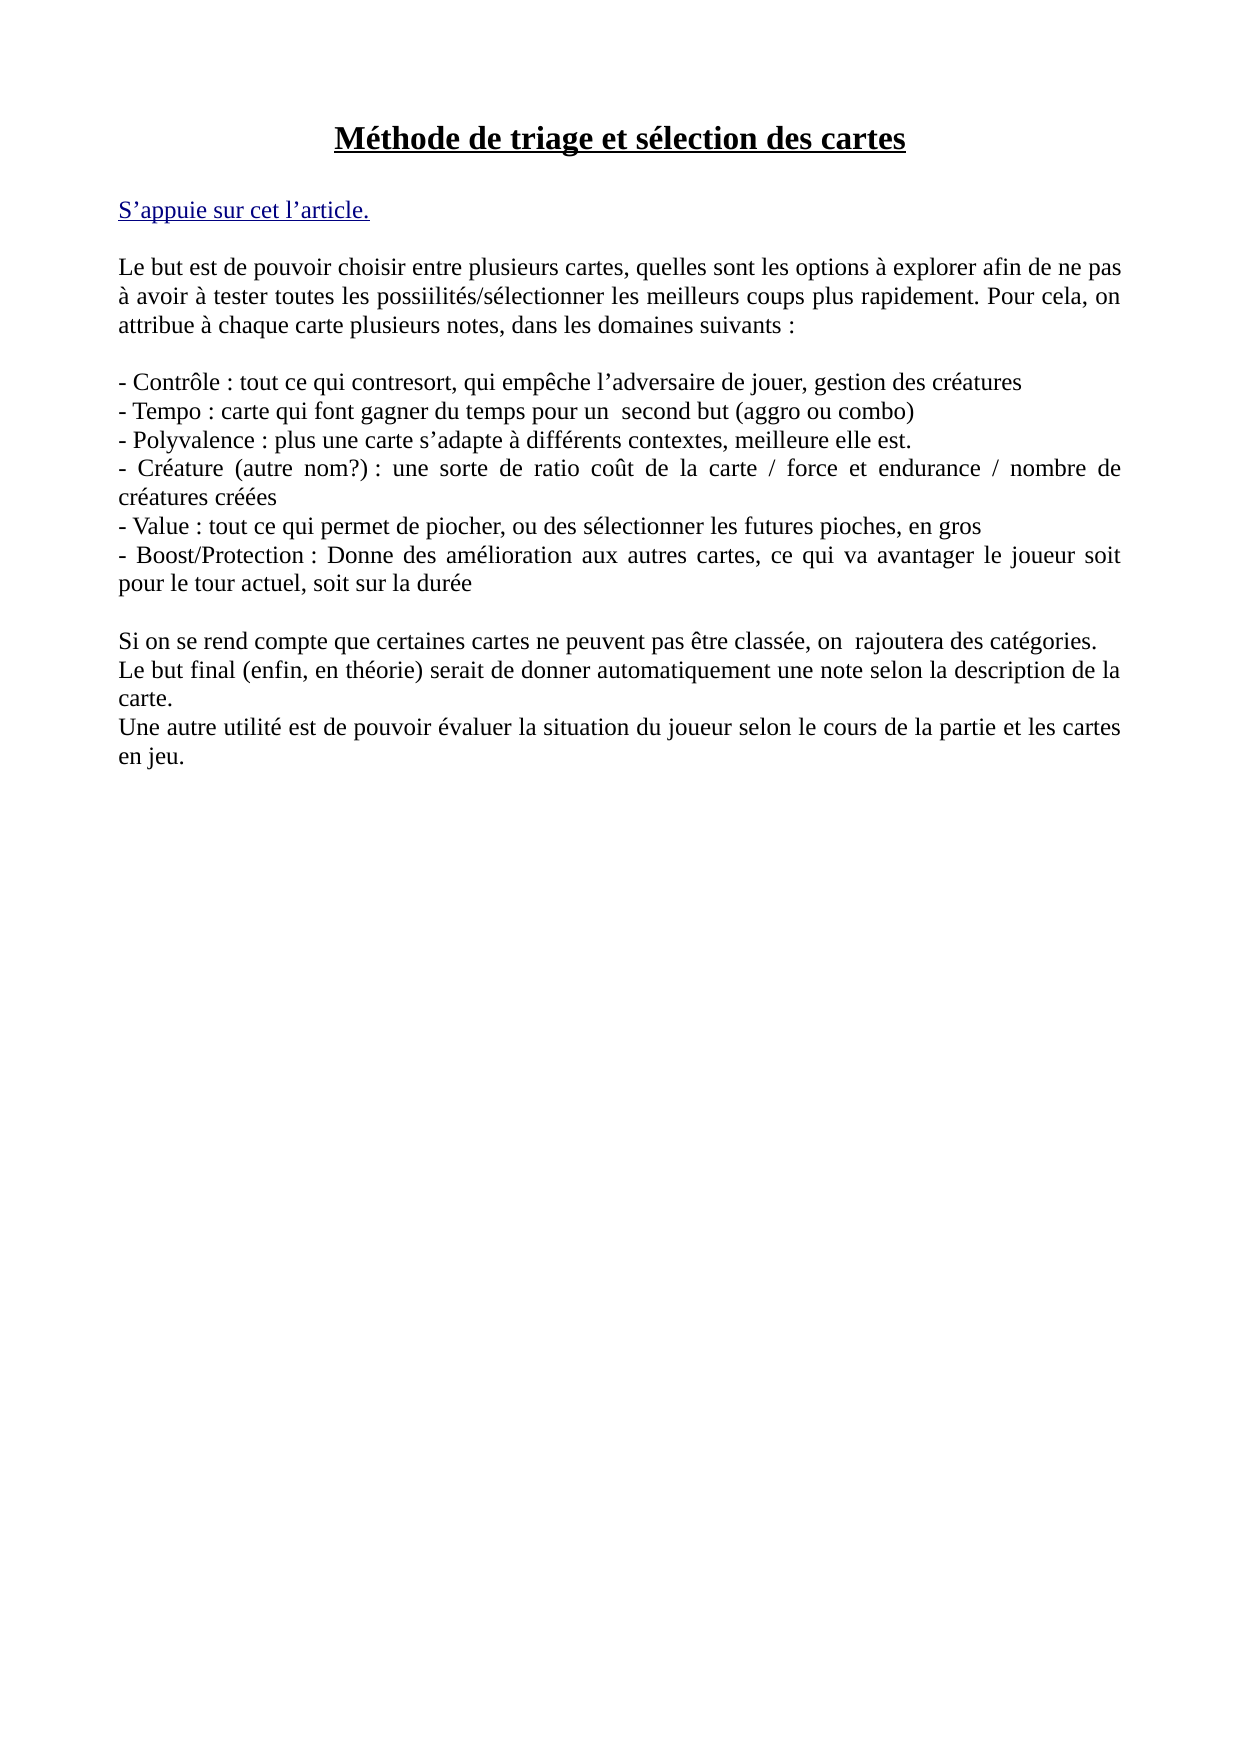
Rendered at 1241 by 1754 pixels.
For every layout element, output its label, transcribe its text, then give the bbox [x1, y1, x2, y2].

text - Tempo : carte qui font gagner du temps pour un second but (aggro ou combo) [118, 396, 1122, 425]
text - Contrôle : tout ce qui contresort, qui empêche l’adversaire de jouer, gestion des créatures [118, 367, 1122, 396]
text Le but est de pouvoir choisir entre plusieurs cartes, quelles sont les options à explorer afin de ne pas à avoir à tester toutes les possiilités/sélectionner les meilleurs coups plus rapidement. Pour cela, on attribue à chaque carte plusieurs notes, dans les domaines suivants : [118, 252, 1122, 338]
text - Polyvalence : plus une carte s’adapte à différents contextes, meilleure elle est. [118, 425, 1122, 453]
text Une autre utilité est de pouvoir évaluer la situation du joueur selon le cours de la partie et les cartes en jeu. [118, 712, 1122, 770]
text Méthode de triage et sélection des cartes [118, 118, 1122, 156]
text - Créature (autre nom?) : une sorte de ratio coût de la carte / force et endurance / nombre de créatures créées [118, 453, 1122, 511]
text Le but final (enfin, en théorie) serait de donner automatiquement une note selon la description de la carte. [118, 655, 1122, 712]
text Si on se rend compte que certaines cartes ne peuvent pas être classée, on rajoutera des catégories. [118, 626, 1122, 655]
text - Value : tout ce qui permet de piocher, ou des sélectionner les futures pioches, en gros [118, 511, 1122, 540]
text - Boost/Protection : Donne des amélioration aux autres cartes, ce qui va avantager le joueur soit pour le tour actuel, soit sur la durée [118, 540, 1122, 597]
text S’appuie sur cet l’article. [118, 195, 1122, 223]
